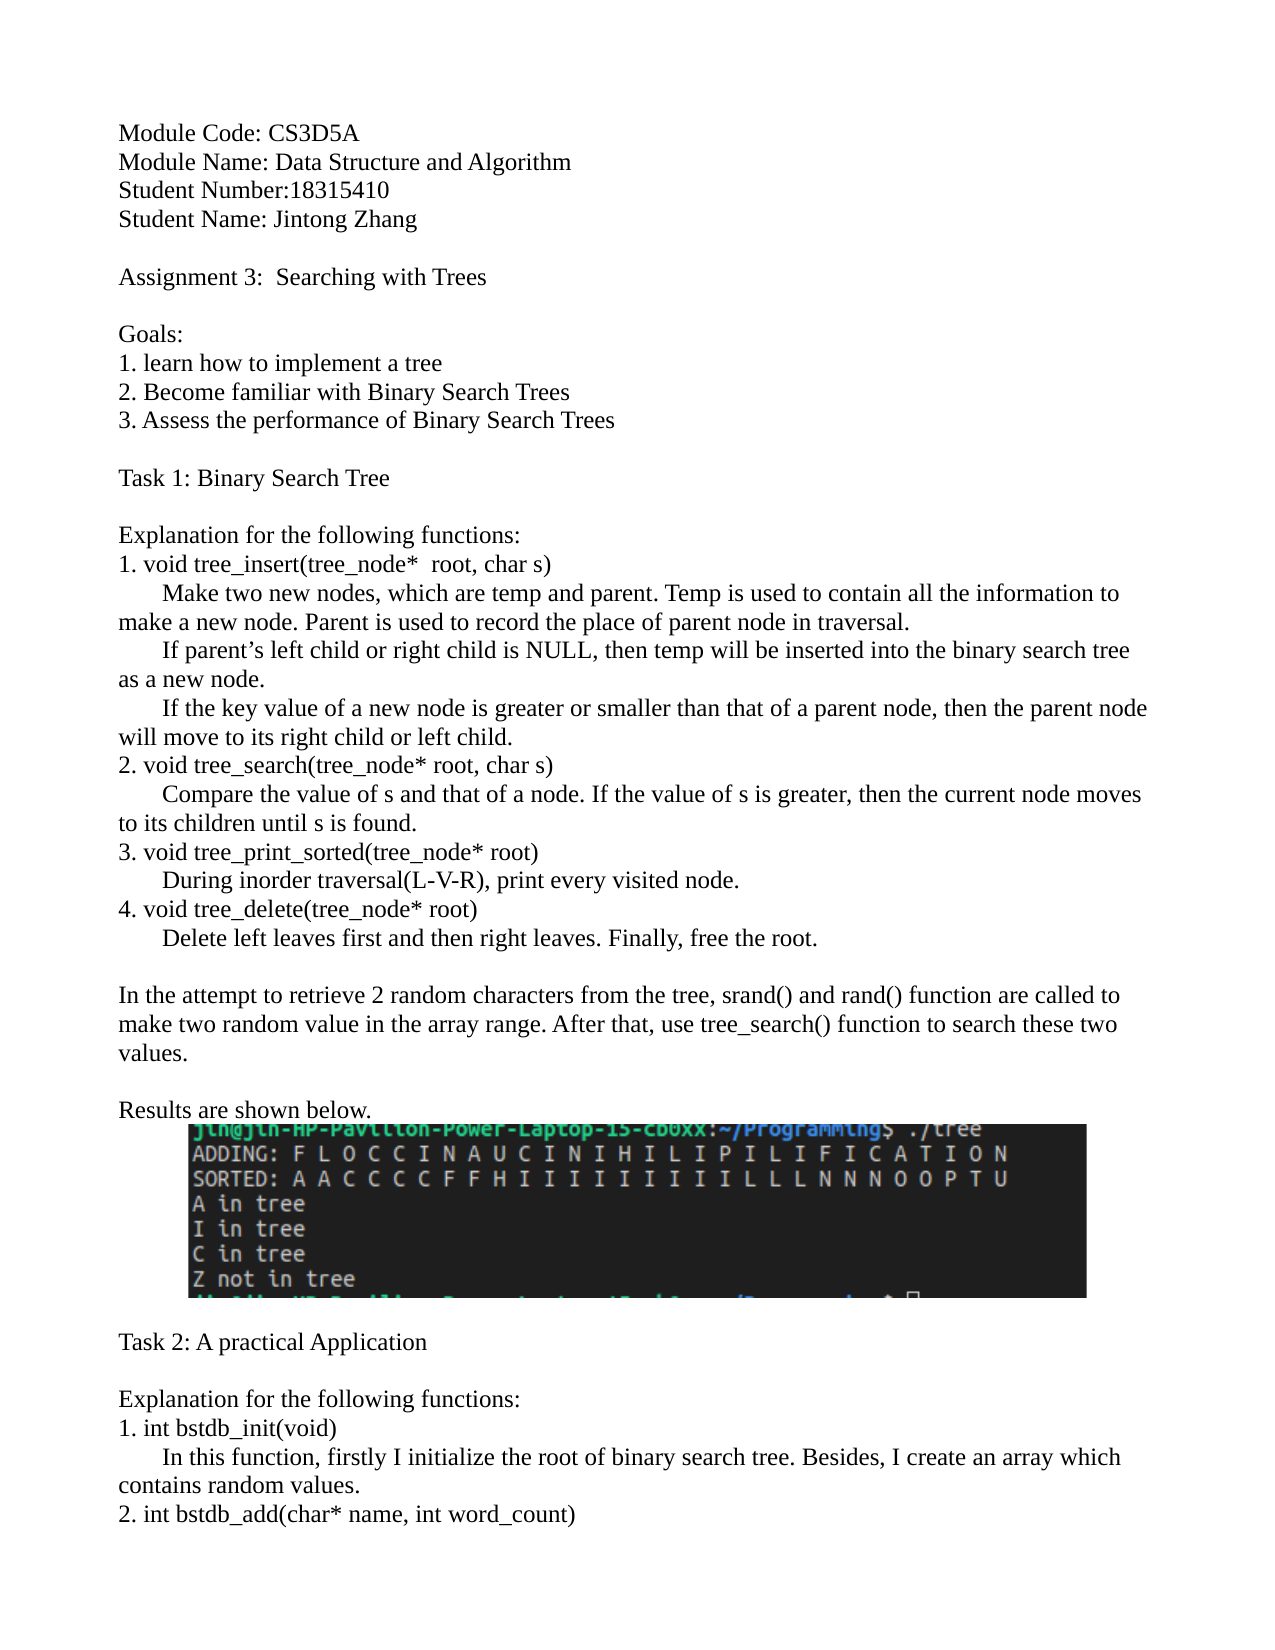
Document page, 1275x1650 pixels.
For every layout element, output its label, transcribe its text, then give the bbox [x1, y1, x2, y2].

text Student Number:18315410 [118, 176, 1157, 204]
text 1. void tree_insert(tree_node* root, char s) [118, 549, 1157, 578]
text 3. void tree_print_sorted(tree_node* root) [118, 837, 1157, 866]
text Task 1: Binary Search Tree [118, 463, 1157, 492]
text In the attempt to retrieve 2 random characters from the tree, srand() and rand() function are called to make two random value in the array range. After that, use tree_search() function to search these two values. [118, 981, 1157, 1067]
text Module Name: Data Structure and Algorithm [118, 147, 1157, 176]
text Make two new nodes, which are temp and parent. Temp is used to contain all the information to make a new node. Parent is used to record the place of parent node in traversal. [118, 578, 1157, 636]
text During inorder traversal(L-V-R), print every visited node. [118, 866, 1157, 894]
picture [188, 1124, 1087, 1298]
text Task 2: A practical Application [118, 1327, 1157, 1355]
text 4. void tree_delete(tree_node* root) [118, 894, 1157, 923]
text 3. Assess the performance of Binary Search Trees [118, 406, 1157, 434]
text 2. Become familiar with Binary Search Trees [118, 377, 1157, 406]
text Explanation for the following functions: [118, 1384, 1157, 1413]
text Assignment 3: Searching with Trees [118, 262, 1157, 291]
text Goals: [118, 319, 1157, 348]
text Explanation for the following functions: [118, 521, 1157, 549]
text Delete left leaves first and then right leaves. Finally, free the root. [118, 923, 1157, 952]
text In this function, firstly I initialize the root of binary search tree. Besides, I create an array which contains random values. [118, 1442, 1157, 1499]
text 2. int bstdb_add(char* name, int word_count) [118, 1499, 1157, 1528]
text Module Code: CS3D5A [118, 118, 1157, 147]
text Student Name: Jintong Zhang [118, 204, 1157, 233]
text If the key value of a new node is greater or smaller than that of a parent node, then the parent node will move to its right child or left child. [118, 693, 1157, 751]
text Results are shown below. [118, 1096, 1157, 1124]
text 1. int bstdb_init(void) [118, 1413, 1157, 1442]
text Compare the value of s and that of a node. If the value of s is greater, then the current node moves to its children until s is found. [118, 779, 1157, 837]
text 1. learn how to implement a tree [118, 348, 1157, 377]
text 2. void tree_search(tree_node* root, char s) [118, 751, 1157, 779]
text If parent’s left child or right child is NULL, then temp will be inserted into the binary search tree as a new node. [118, 636, 1157, 693]
